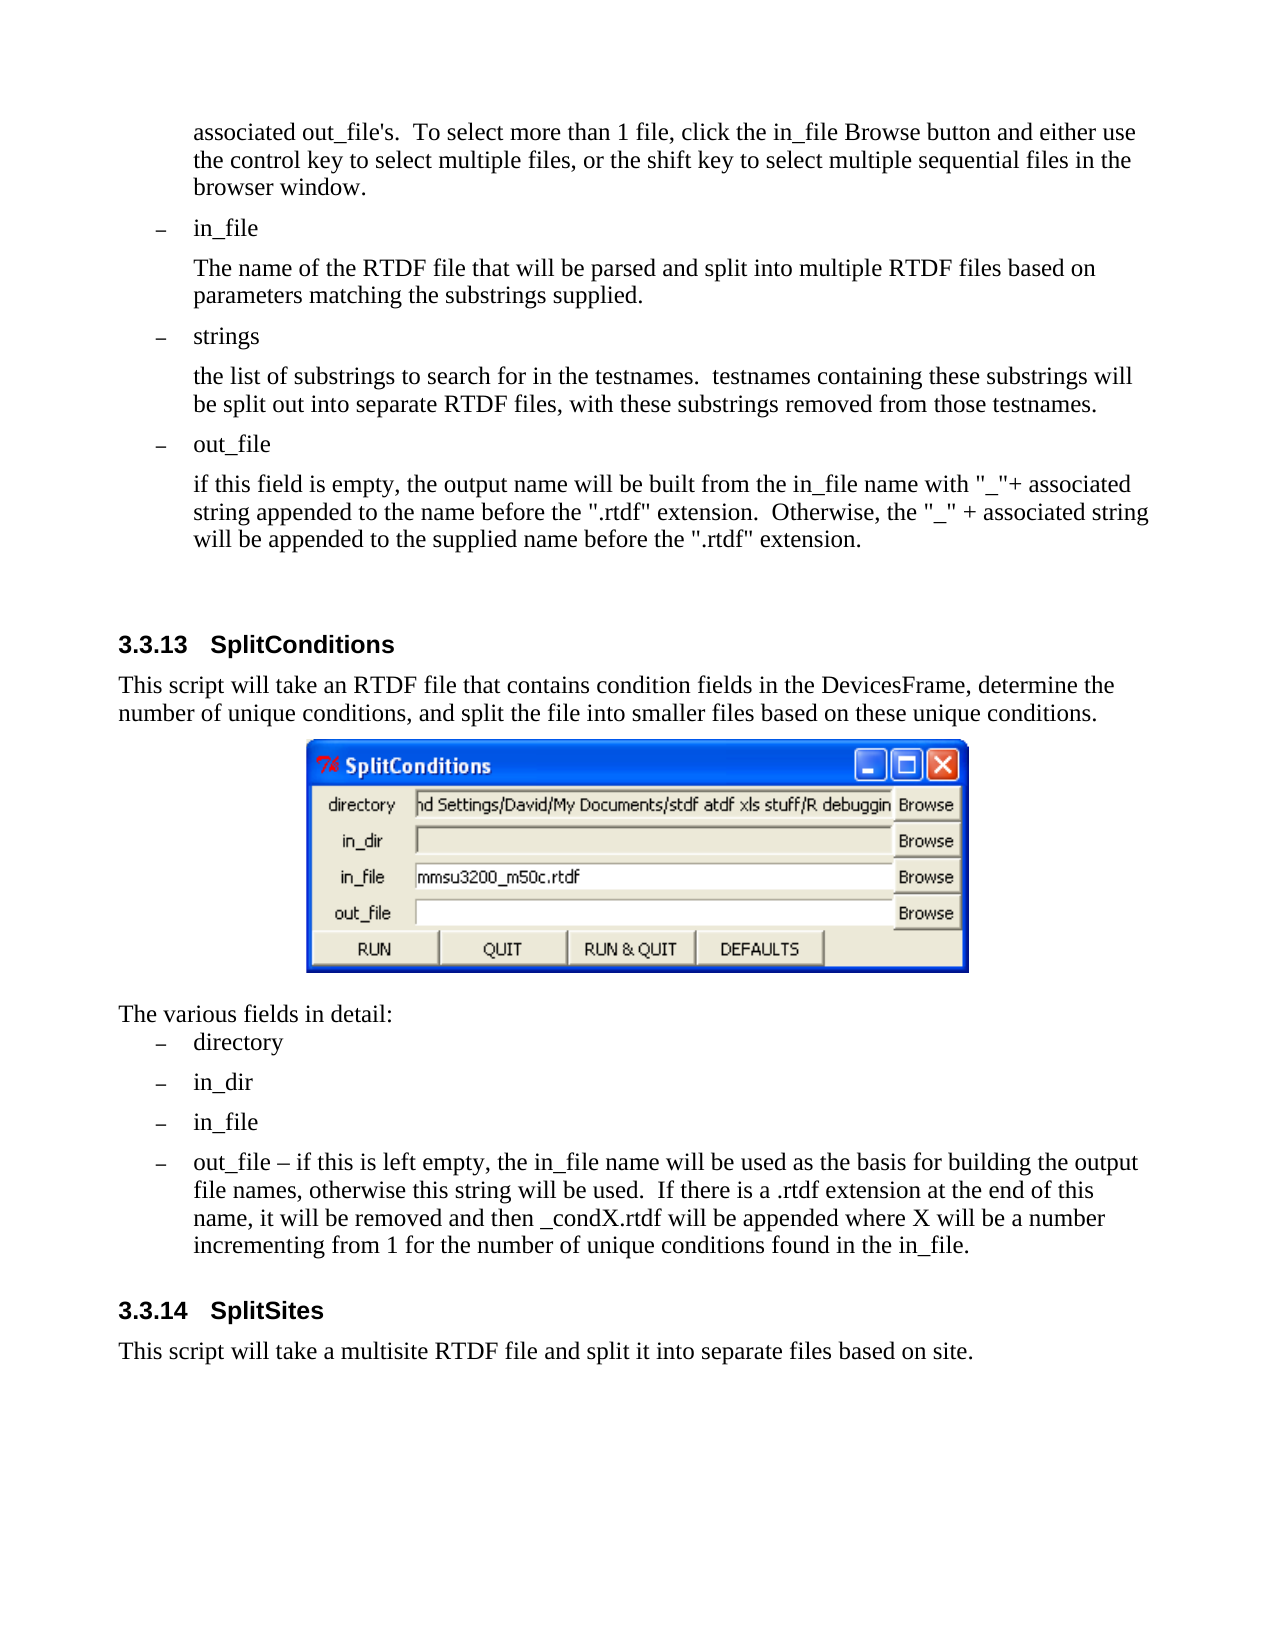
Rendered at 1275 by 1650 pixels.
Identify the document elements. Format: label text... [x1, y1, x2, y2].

picture [306, 739, 969, 973]
text The various fields in detail: [118, 1000, 1157, 1028]
list out_file [156, 430, 1157, 458]
list in_dir [156, 1068, 1157, 1096]
list directory [156, 1028, 1157, 1055]
list associated out_file's. To select more than 1 file, click the in_file Browse button and either use the control key to select multiple files, or the shift key to select multiple sequential files in the browser window. [156, 118, 1157, 201]
text This script will take an RTDF file that contains condition fields in the DevicesFrame, determine the number of unique conditions, and split the file into smaller files based on these unique conditions. [118, 671, 1157, 727]
list the list of substrings to search for in the testnames. testnames containing these substrings will be split out into separate RTDF files, with these substrings removed from those testnames. [156, 362, 1157, 417]
list out_file – if this is left empty, the in_file name will be used as the basis for building the output file names, otherwise this string will be used. If there is a .rtdf extension at the end of this name, it will be removed and then _condX.rtdf will be appended where X will be a number incrementing from 1 for the number of unique conditions found in the in_file. [156, 1148, 1157, 1259]
list in_file [156, 1108, 1157, 1136]
subtitle SplitSites [118, 1297, 1157, 1324]
list in_file [156, 214, 1157, 241]
subtitle SplitConditions [118, 631, 1157, 659]
list The name of the RTDF file that will be parsed and split into multiple RTDF files based on parameters matching the substrings supplied. [156, 254, 1157, 309]
text This script will take a multisite RTDF file and split it into separate files based on site. [118, 1337, 1157, 1365]
list strings [156, 322, 1157, 349]
list if this field is empty, the output name will be built from the in_file name with "_"+ associated string appended to the name before the ".rtdf" extension. Otherwise, the "_" + associated string will be appended to the supplied name before the ".rtdf" extension. [156, 470, 1157, 553]
